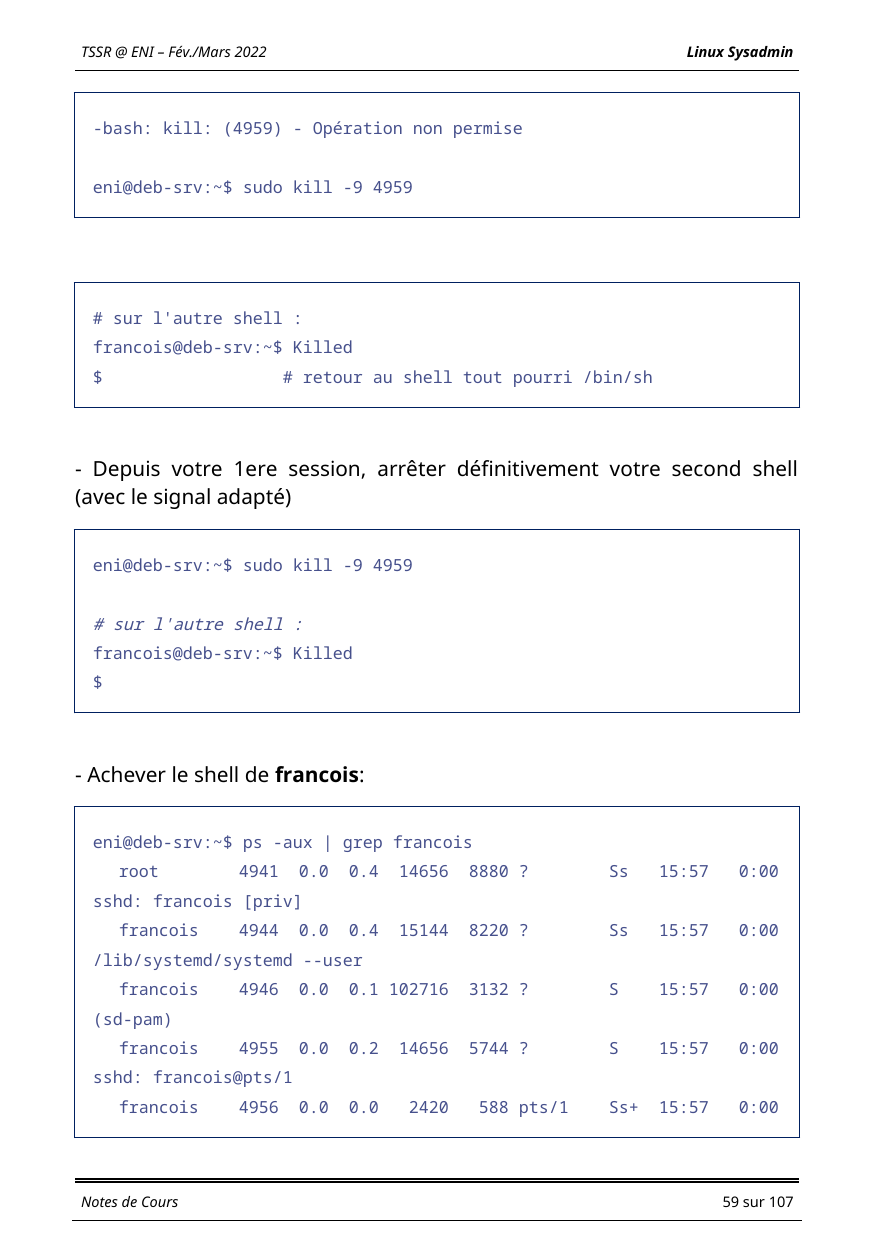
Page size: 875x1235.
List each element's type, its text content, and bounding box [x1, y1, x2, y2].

text francois 4946 0.0 0.1 102716 3132 ? S 15:57 0:00 (sd-pam) [75, 953, 799, 1012]
text - Depuis votre 1ere session, arrêter définitivement votre second shell (avec le signal adapté) [75, 454, 799, 511]
text francois 4944 0.0 0.4 15144 8220 ? Ss 15:57 0:00 /lib/systemd/systemd --user [75, 894, 799, 953]
text -bash: kill: (4959) - Opération non permise [75, 93, 799, 140]
text francois 4956 0.0 0.0 2420 588 pts/1 Ss+ 15:57 0:00 -sh [75, 1071, 799, 1137]
text root 4941 0.0 0.4 14656 8880 ? Ss 15:57 0:00 sshd: francois [priv] [75, 835, 799, 894]
text eni@deb-srv:~$ sudo kill -9 4959 [75, 530, 799, 577]
text francois 4955 0.0 0.2 14656 5744 ? S 15:57 0:00 sshd: francois@pts/1 [75, 1012, 799, 1071]
text eni@deb-srv:~$ sudo kill -9 4959 [75, 151, 799, 217]
text $ # retour au shell tout pourri /bin/sh [75, 341, 799, 407]
text francois@deb-srv:~$ Killed [75, 617, 799, 647]
text francois@deb-srv:~$ Killed [75, 311, 799, 341]
text # sur l'autre shell : [75, 283, 799, 311]
text eni@deb-srv:~$ ps -aux | grep francois [75, 807, 799, 835]
text $ [75, 647, 799, 712]
text - Achever le shell de francois: [75, 760, 799, 788]
text # sur l'autre shell : [75, 588, 799, 617]
